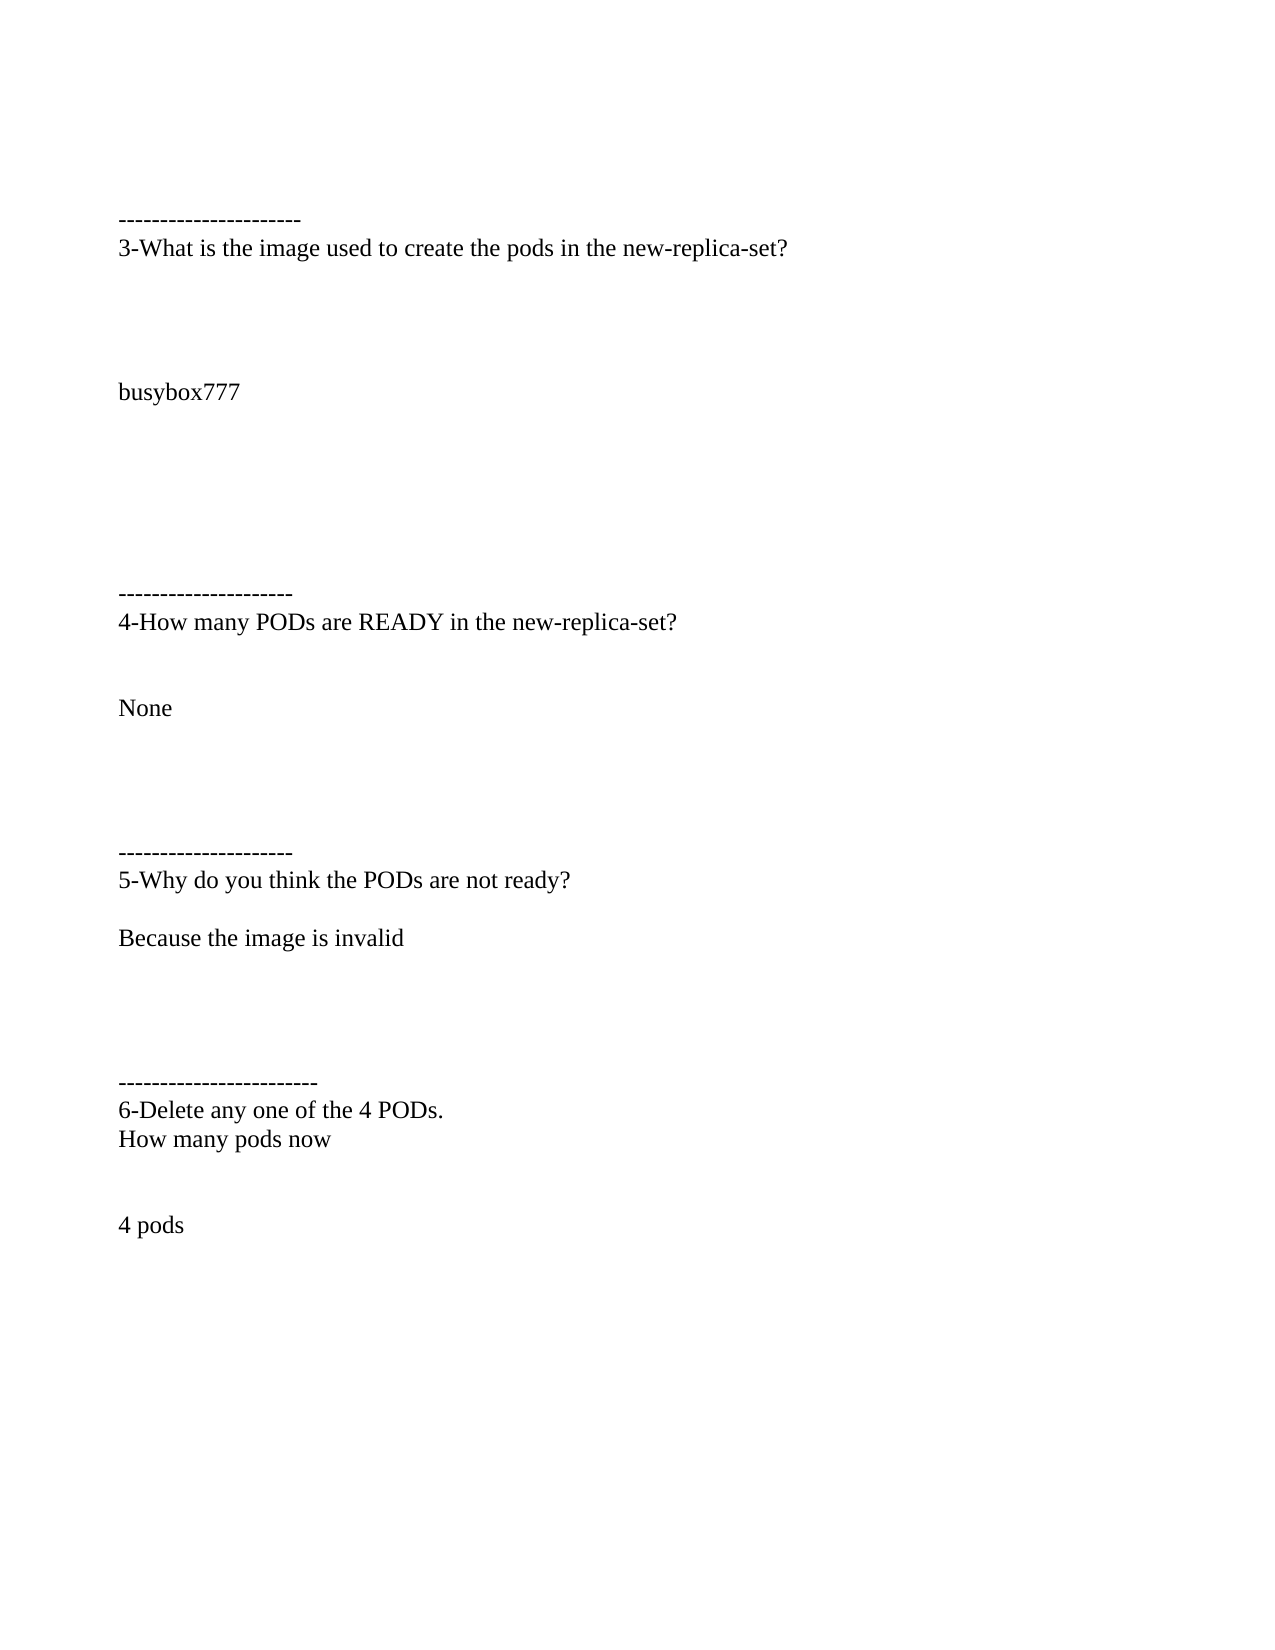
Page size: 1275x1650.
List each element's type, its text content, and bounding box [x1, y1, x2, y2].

text None [118, 693, 1157, 722]
text busybox777 [118, 377, 1157, 406]
text 5-Why do you think the PODs are not ready? [118, 866, 1157, 894]
text How many pods now [118, 1124, 1157, 1153]
text 4-How many PODs are READY in the new-replica-set? [118, 607, 1157, 636]
text 4 pods [118, 1211, 1157, 1239]
text --------------------- [118, 578, 1157, 607]
text ---------------------- [118, 204, 1157, 233]
text Because the image is invalid [118, 923, 1157, 952]
text ------------------------ [118, 1067, 1157, 1096]
text 6-Delete any one of the 4 PODs. [118, 1096, 1157, 1124]
text --------------------- [118, 837, 1157, 866]
text 3-What is the image used to create the pods in the new-replica-set? [118, 233, 1157, 262]
